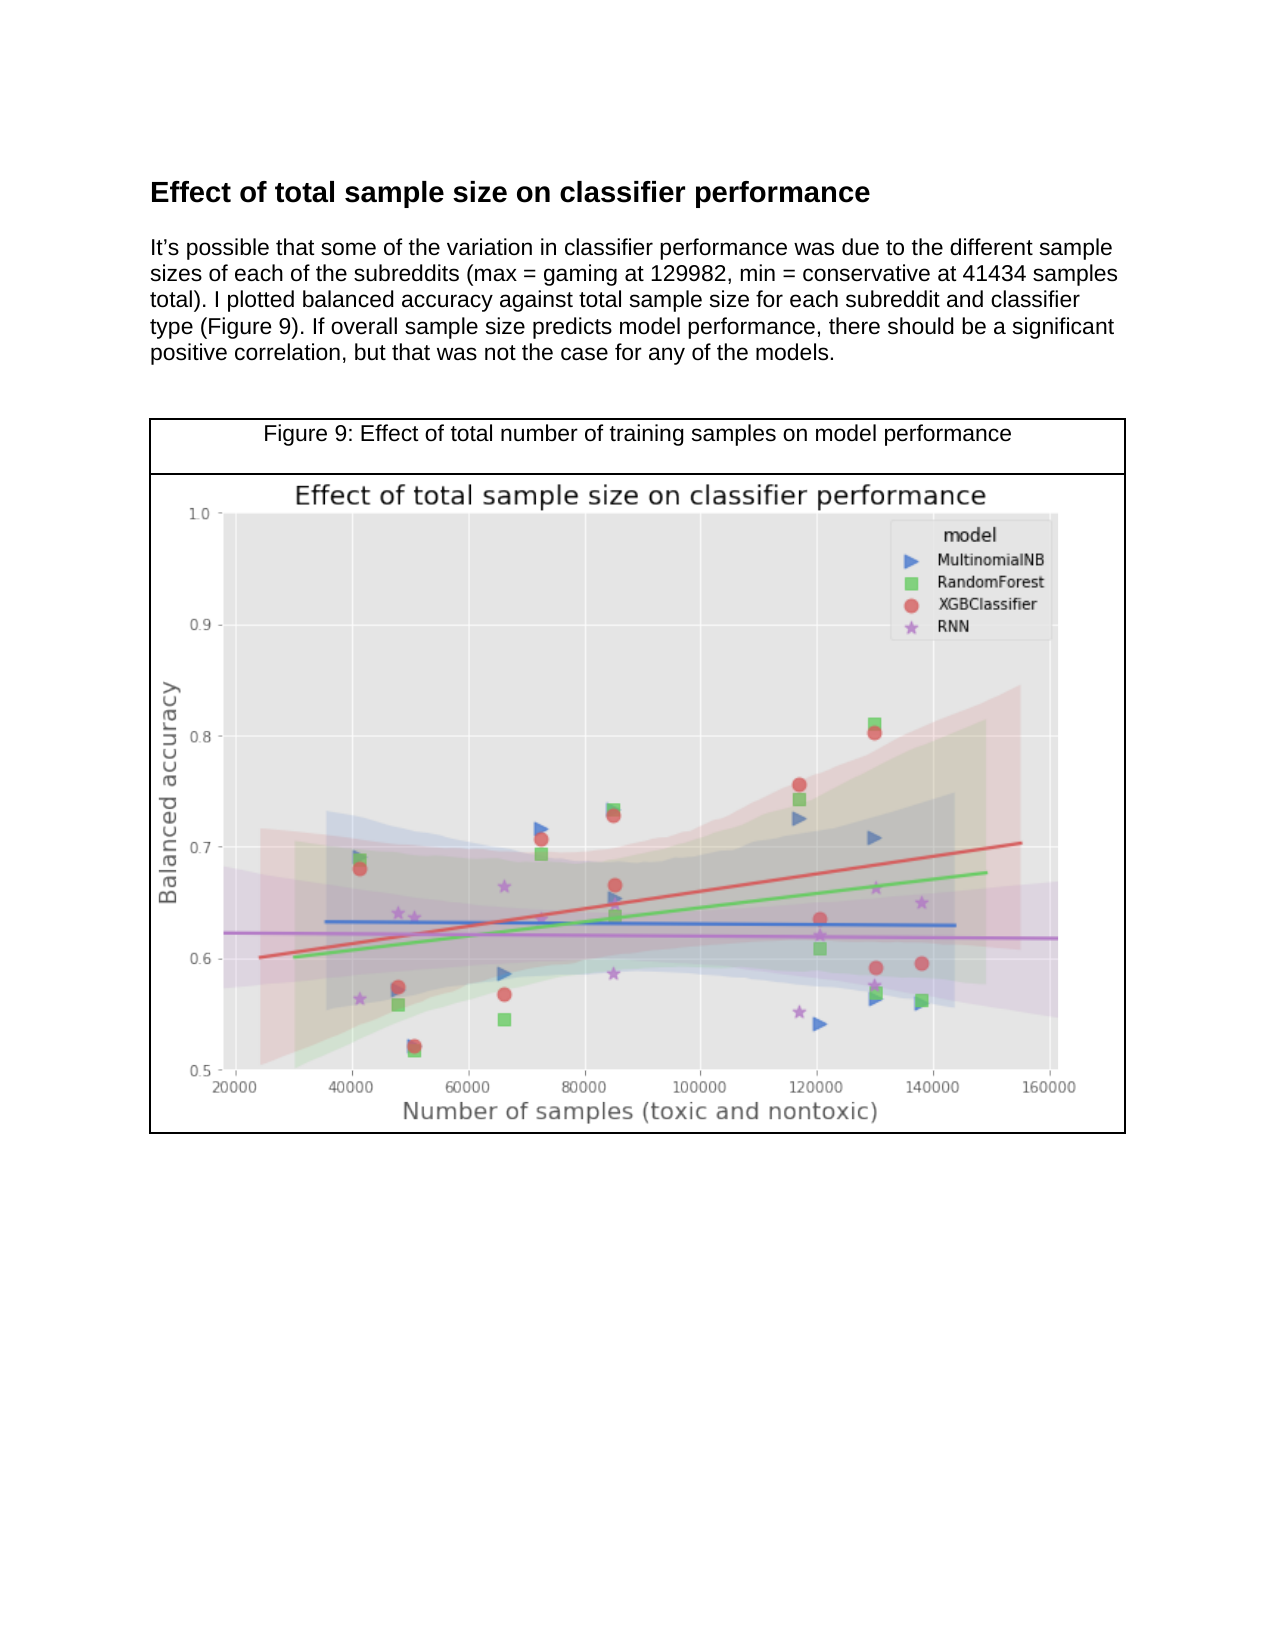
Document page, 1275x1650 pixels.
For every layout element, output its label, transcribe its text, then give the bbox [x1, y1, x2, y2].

table_cell [1088, 475, 1124, 1132]
subtitle Effect of total sample size on classifier performance [150, 175, 1125, 208]
text It’s possible that some of the variation in classifier performance was due to the different sample sizes of each of the subreddits (max = gaming at 129982, min = conservative at 41434 samples total). I plotted balanced accuracy against total sample size for each subreddit and classifier type (Figure 9). If overall sample size predicts model performance, there should be a significant positive correlation, but that was not the case for any of the models. [150, 233, 1125, 365]
picture [150, 475, 1088, 1133]
table_header Figure 9: Effect of total number of training samples on model performance [151, 420, 1124, 473]
